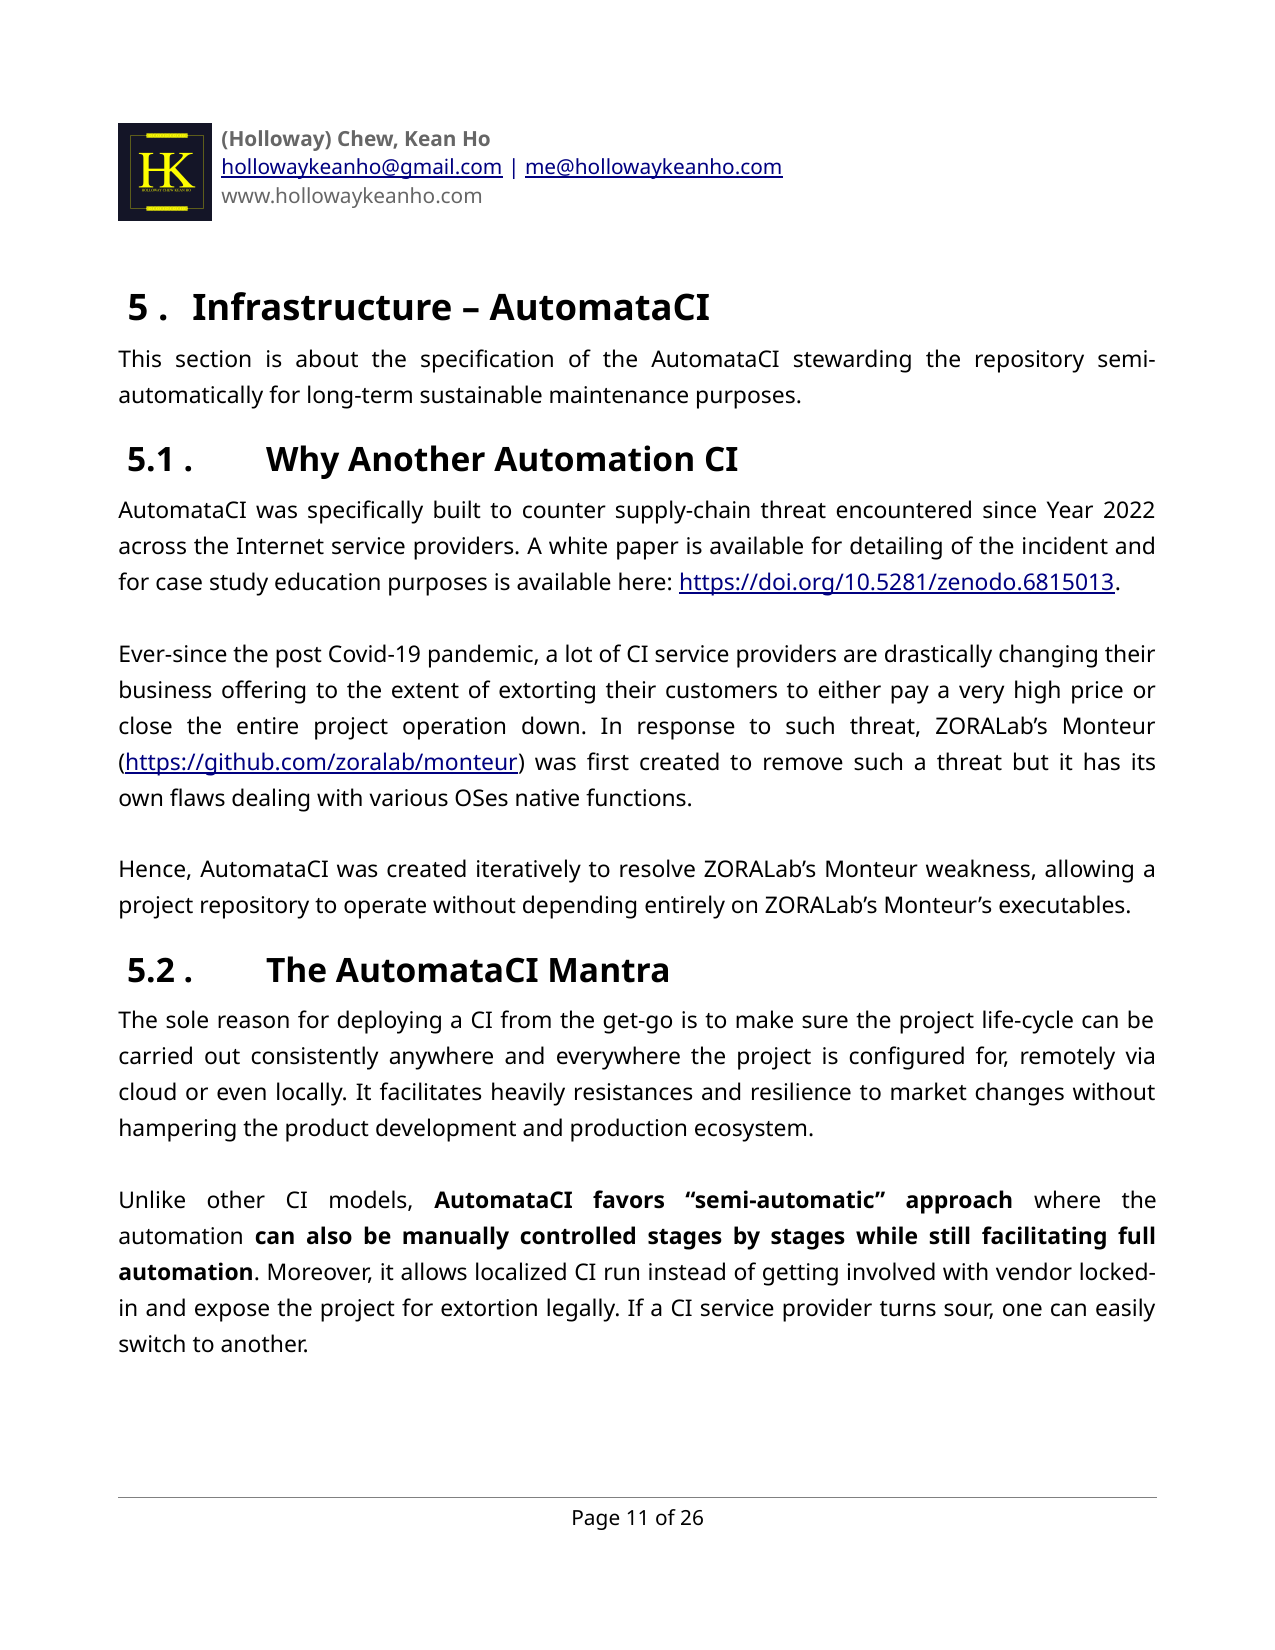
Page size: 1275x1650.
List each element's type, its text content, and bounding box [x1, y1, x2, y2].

subtitle Why Another Automation CI [118, 436, 1157, 482]
picture [118, 123, 212, 221]
text AutomataCI was specifically built to counter supply-chain threat encountered since Year 2022 across the Internet service providers. A white paper is available for detailing of the incident and for case study education purposes is available here: https://doi.org/10.5281/zenodo.6815013. [118, 494, 1157, 597]
subtitle The AutomataCI Mantra [118, 946, 1157, 992]
text Hence, AutomataCI was created iteratively to resolve ZORALab’s Monteur weakness, allowing a project repository to operate without depending entirely on ZORALab’s Monteur’s executables. [118, 853, 1157, 921]
text Ever-since the post Covid-19 pandemic, a lot of CI service providers are drastically changing their business offering to the extent of extorting their customers to either pay a very high price or close the entire project operation down. In response to such threat, ZORALab’s Monteur (https://github.com/zoralab/monteur) was first created to remove such a threat but it has its own flaws dealing with various OSes native functions. [118, 638, 1157, 813]
subtitle Infrastructure – AutomataCI [118, 281, 1157, 331]
text The sole reason for deploying a CI from the get-go is to make sure the project life-cycle can be carried out consistently anywhere and everywhere the project is configured for, remotely via cloud or even locally. It facilitates heavily resistances and resilience to market changes without hampering the product development and production ecosystem. [118, 1004, 1157, 1143]
text This section is about the specification of the AutomataCI stewarding the repository semi-automatically for long-term sustainable maintenance purposes. [118, 343, 1157, 410]
text Unlike other CI models, AutomataCI favors “semi-automatic” approach where the automation can also be manually controlled stages by stages while still facilitating full automation. Moreover, it allows localized CI run instead of getting involved with vendor locked-in and expose the project for extortion legally. If a CI service provider turns sour, one can easily switch to another. [118, 1184, 1157, 1359]
